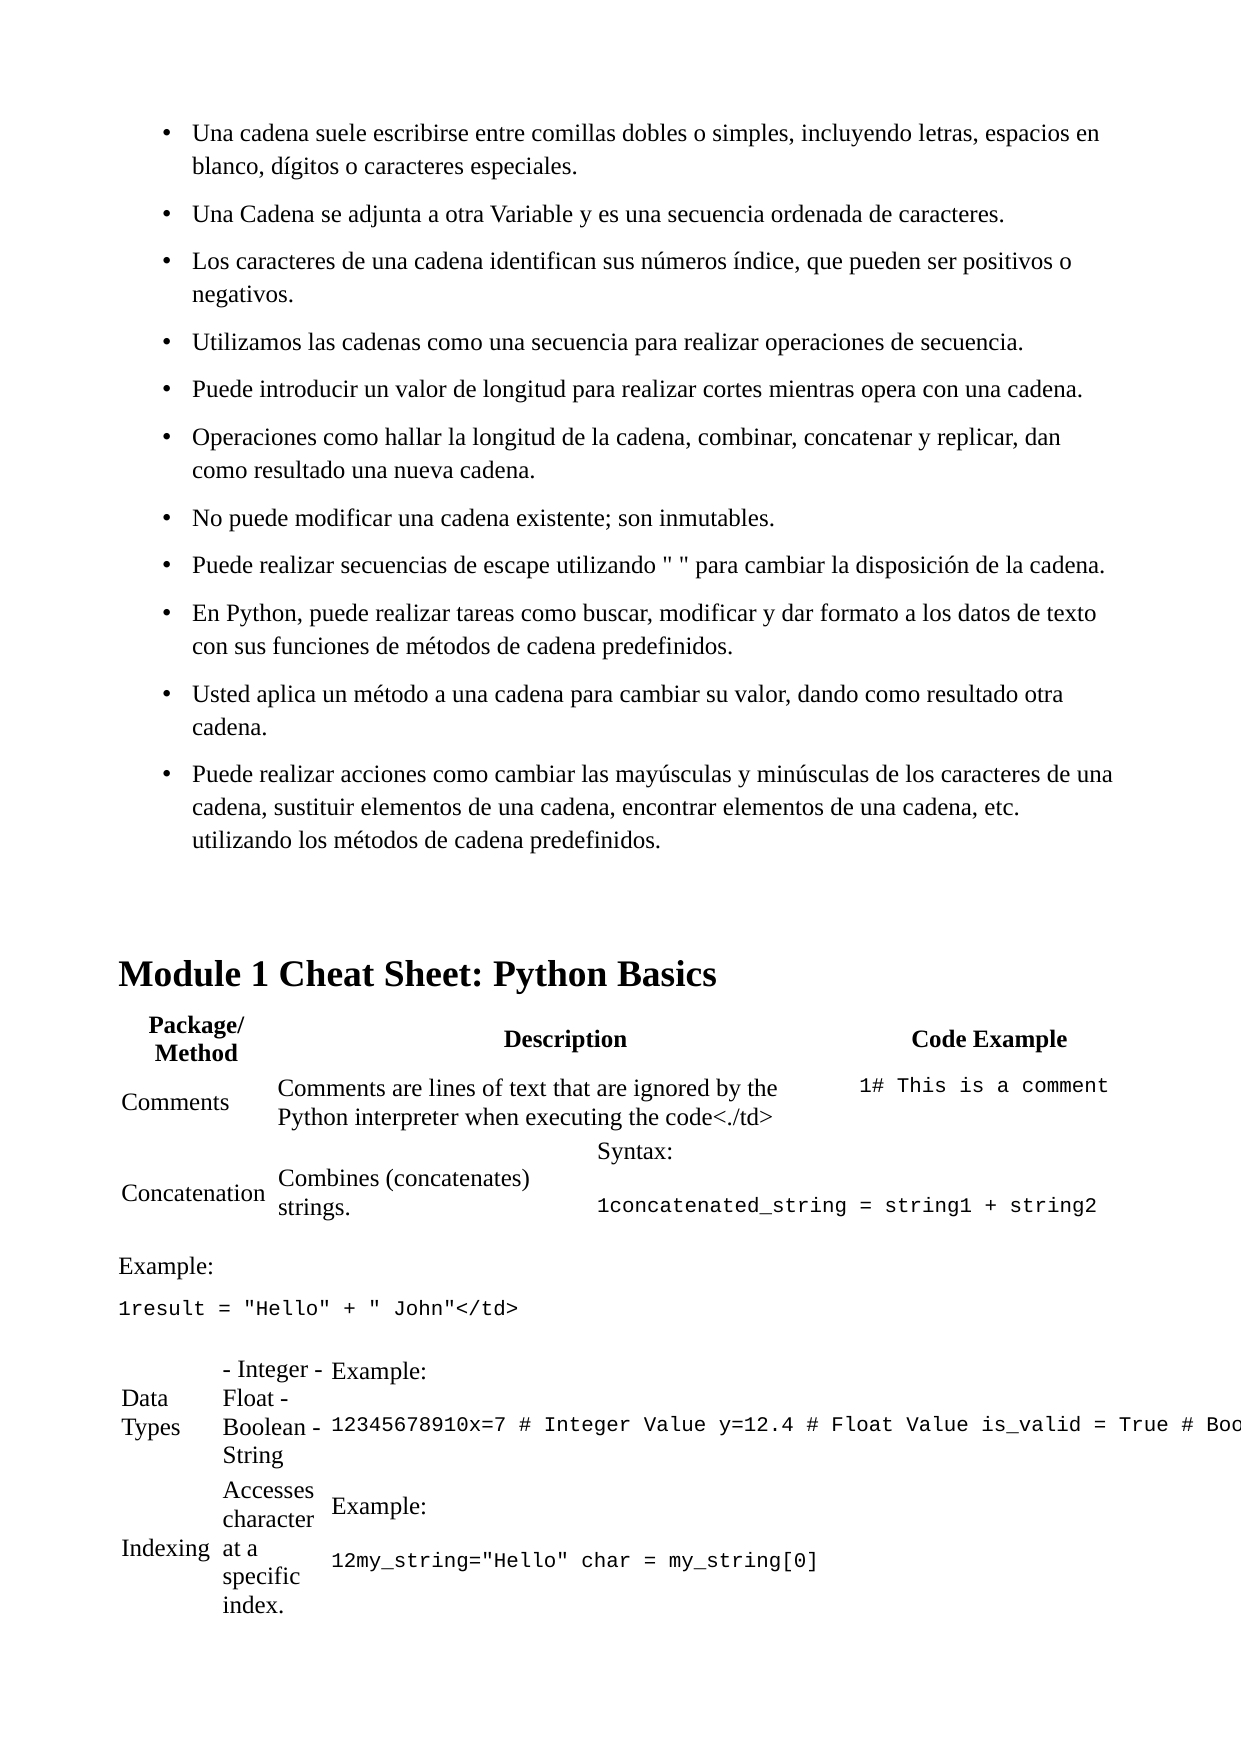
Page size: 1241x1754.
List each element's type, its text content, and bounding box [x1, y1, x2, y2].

list Una cadena suele escribirse entre comillas dobles o simples, incluyendo letras, espacios en blanco, dígitos o caracteres especiales. [162, 118, 1122, 180]
table_header Combines (concatenates) strings. [275, 1134, 594, 1251]
list En Python, puede realizar tareas como buscar, modificar y dar formato a los datos de texto con sus funciones de métodos de cadena predefinidos. [162, 598, 1122, 660]
table_header Concatenation [118, 1134, 275, 1251]
list Operaciones como hallar la longitud de la cadena, combinar, concatenar y replicar, dan como resultado una nueva cadena. [162, 422, 1122, 484]
list Puede introducir un valor de longitud para realizar cortes mientras opera con una cadena. [162, 374, 1122, 403]
list Usted aplica un método a una cadena para cambiar su valor, dando como resultado otra cadena. [162, 679, 1122, 740]
table_cell Comments are lines of text that are ignored by the Python interpreter when executing the code<./td> [274, 1070, 856, 1133]
text Example: [118, 1251, 1122, 1279]
subtitle Module 1 Cheat Sheet: Python Basics [118, 951, 1122, 994]
table_header Example: 12345678910x=7 # Integer Value y=12.4 # Float Value is_valid = True # Boolean Value is_valid = False # Boolean Value F_Name = "John" # String Value [328, 1351, 1240, 1472]
table_header - Integer - Float - Boolean - String [220, 1351, 328, 1472]
list No puede modificar una cadena existente; son inmutables. [162, 503, 1122, 532]
list Utilizamos las cadenas como una secuencia para realizar operaciones de secuencia. [162, 327, 1122, 356]
table_header Description [274, 1007, 856, 1070]
table_cell Example: 12my_string="Hello" char = my_string[0] [328, 1472, 1240, 1622]
table_header Code Example [856, 1007, 1122, 1070]
table_header Package/Method [118, 1007, 274, 1070]
list Puede realizar secuencias de escape utilizando " " para cambiar la disposición de la cadena. [162, 550, 1122, 579]
text 1result = "Hello" + " John"</td> [118, 1298, 1122, 1322]
table_cell Comments [118, 1070, 274, 1133]
list Los caracteres de una cadena identifican sus números índice, que pueden ser positivos o negativos. [162, 246, 1122, 308]
table_header Syntax: 1concatenated_string = string1 + string2 [594, 1134, 1122, 1251]
table_cell Accesses character at a specific index. [220, 1472, 328, 1622]
list Una Cadena se adjunta a otra Variable y es una secuencia ordenada de caracteres. [162, 199, 1122, 227]
list Puede realizar acciones como cambiar las mayúsculas y minúsculas de los caracteres de una cadena, sustituir elementos de una cadena, encontrar elementos de una cadena, etc. utilizando los métodos de cadena predefinidos. [162, 759, 1122, 854]
table_cell 1# This is a comment [856, 1070, 1122, 1133]
table_header Data Types [118, 1351, 219, 1472]
table_cell Indexing [118, 1472, 219, 1622]
